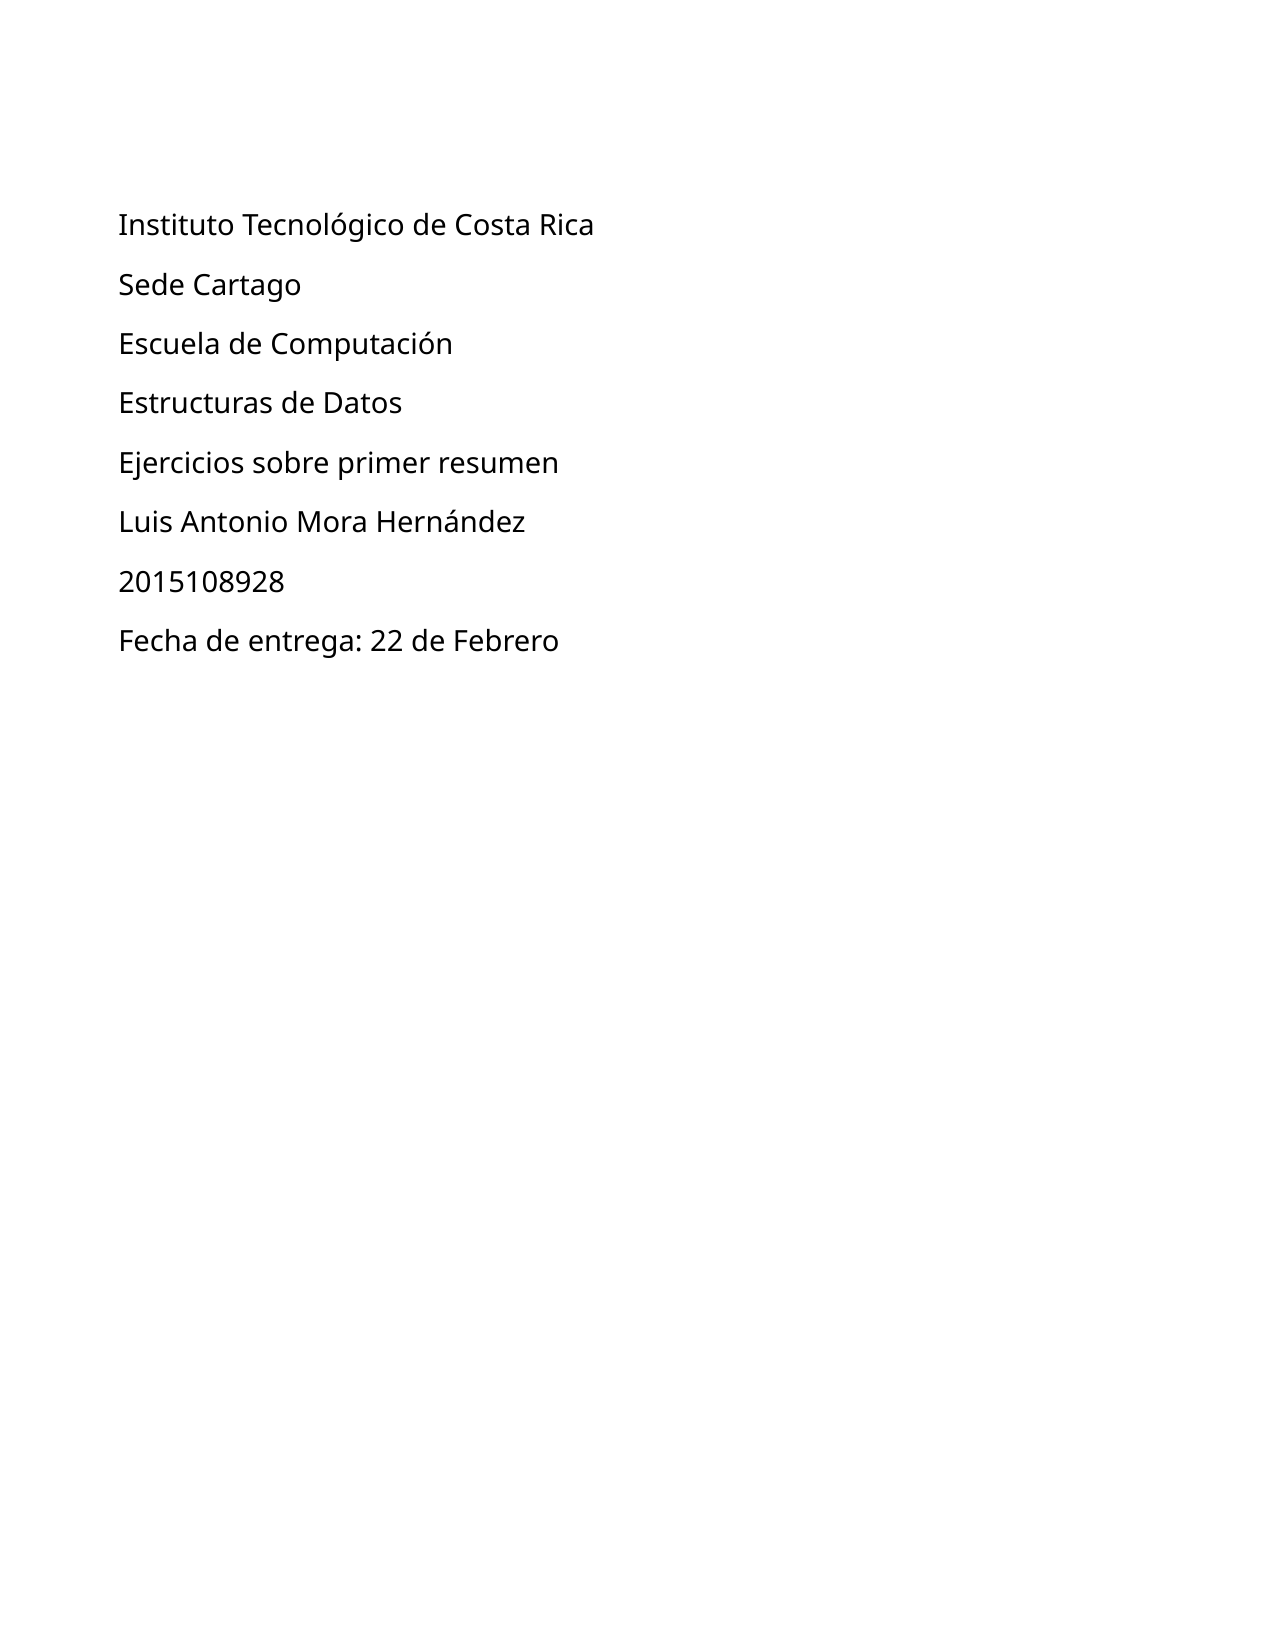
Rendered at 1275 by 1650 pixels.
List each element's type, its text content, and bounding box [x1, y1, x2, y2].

text Instituto Tecnológico de Costa Rica [118, 204, 1157, 244]
text Fecha de entrega: 22 de Febrero [118, 621, 1157, 660]
text Luis Antonio Mora Hernández [118, 502, 1157, 541]
text Ejercicios sobre primer resumen [118, 442, 1157, 482]
text Estructuras de Datos [118, 383, 1157, 422]
text Sede Cartago [118, 264, 1157, 303]
text 2015108928 [118, 561, 1157, 601]
text Escuela de Computación [118, 323, 1157, 363]
